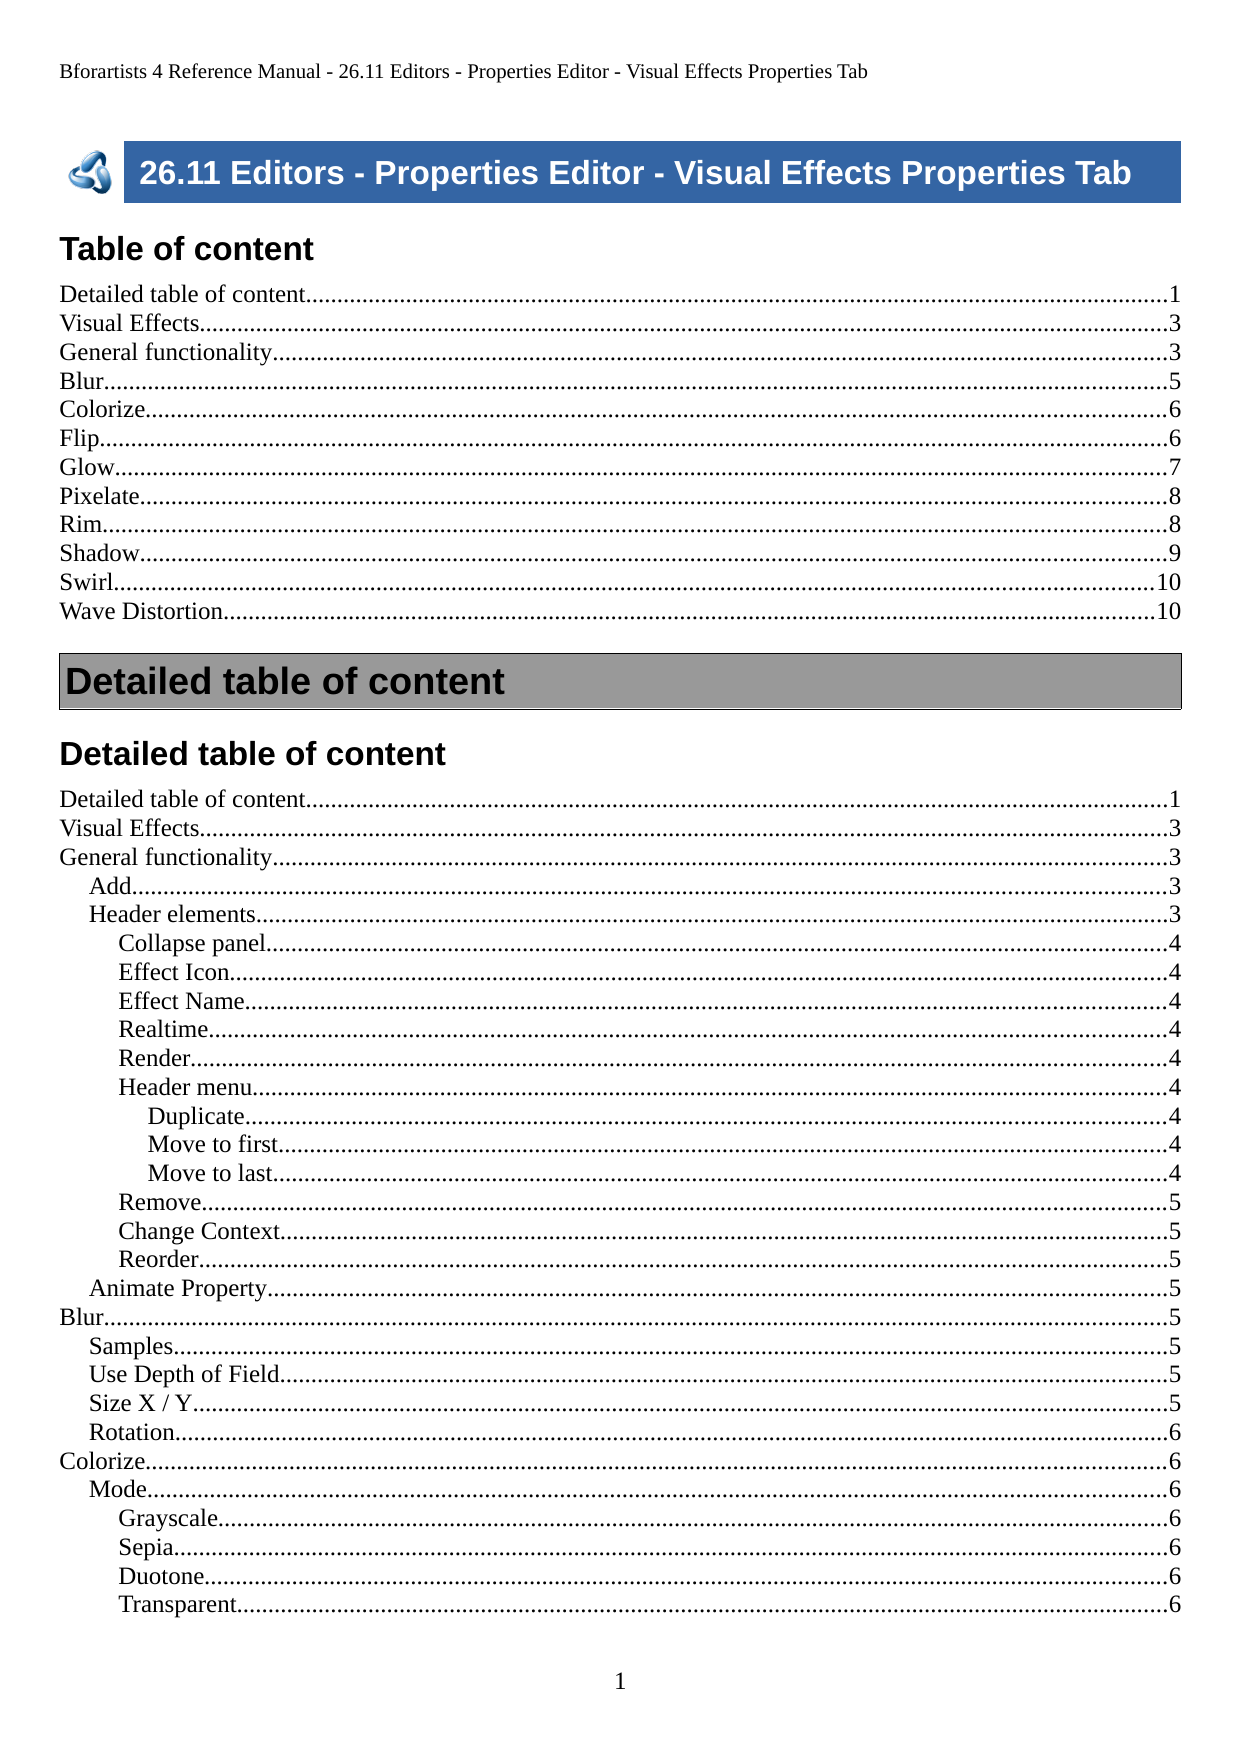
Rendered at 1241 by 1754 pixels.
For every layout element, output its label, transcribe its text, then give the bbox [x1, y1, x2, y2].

text Shadow 9 [59, 538, 1181, 567]
text Move to last 4 [147, 1158, 1181, 1187]
text Change Context 5 [118, 1216, 1181, 1244]
text Visual Effects 3 [59, 308, 1181, 337]
text General functionality 3 [59, 842, 1181, 871]
text Duplicate 4 [147, 1101, 1181, 1129]
text Rim 8 [59, 509, 1181, 538]
table_header Detailed table of content [60, 654, 1181, 708]
text Effect Icon 4 [118, 957, 1181, 986]
text Glow 7 [59, 452, 1181, 481]
text Pixelate 8 [59, 481, 1181, 509]
text Detailed table of content 1 [59, 784, 1181, 813]
text Reorder 5 [118, 1244, 1181, 1273]
text Rotation 6 [88, 1417, 1181, 1446]
text Add 3 [88, 871, 1181, 899]
text Swirl 10 [59, 567, 1181, 596]
text Render 4 [118, 1043, 1181, 1072]
text Colorize 6 [59, 1446, 1181, 1474]
text Mode 6 [88, 1474, 1181, 1503]
text Realtime 4 [118, 1014, 1181, 1043]
text Colorize 6 [59, 394, 1181, 423]
text Flip 6 [59, 423, 1181, 452]
text Grayscale 6 [118, 1503, 1181, 1532]
text Remove 5 [118, 1187, 1181, 1216]
text Samples 5 [88, 1331, 1181, 1359]
text Header menu 4 [118, 1072, 1181, 1101]
text Sepia 6 [118, 1532, 1181, 1561]
text Transparent 6 [118, 1589, 1181, 1618]
subtitle Detailed table of content [59, 733, 1181, 772]
text Blur 5 [59, 1302, 1181, 1331]
text Animate Property 5 [88, 1273, 1181, 1302]
text Duotone 6 [118, 1561, 1181, 1589]
text Move to first 4 [147, 1129, 1181, 1158]
picture [65, 147, 114, 197]
table_header [59, 141, 124, 203]
text Header elements 3 [88, 899, 1181, 928]
text Use Depth of Field 5 [88, 1359, 1181, 1388]
text Size X / Y 5 [88, 1388, 1181, 1417]
subtitle Table of content [59, 228, 1181, 267]
table_header 26.11 Editors - Properties Editor - Visual Effects Properties Tab [124, 141, 1181, 203]
text Wave Distortion 10 [59, 596, 1181, 624]
text Collapse panel 4 [118, 928, 1181, 957]
text Blur 5 [59, 366, 1181, 394]
text Visual Effects 3 [59, 813, 1181, 842]
text General functionality 3 [59, 337, 1181, 366]
text Detailed table of content 1 [59, 279, 1181, 308]
text Effect Name 4 [118, 986, 1181, 1014]
